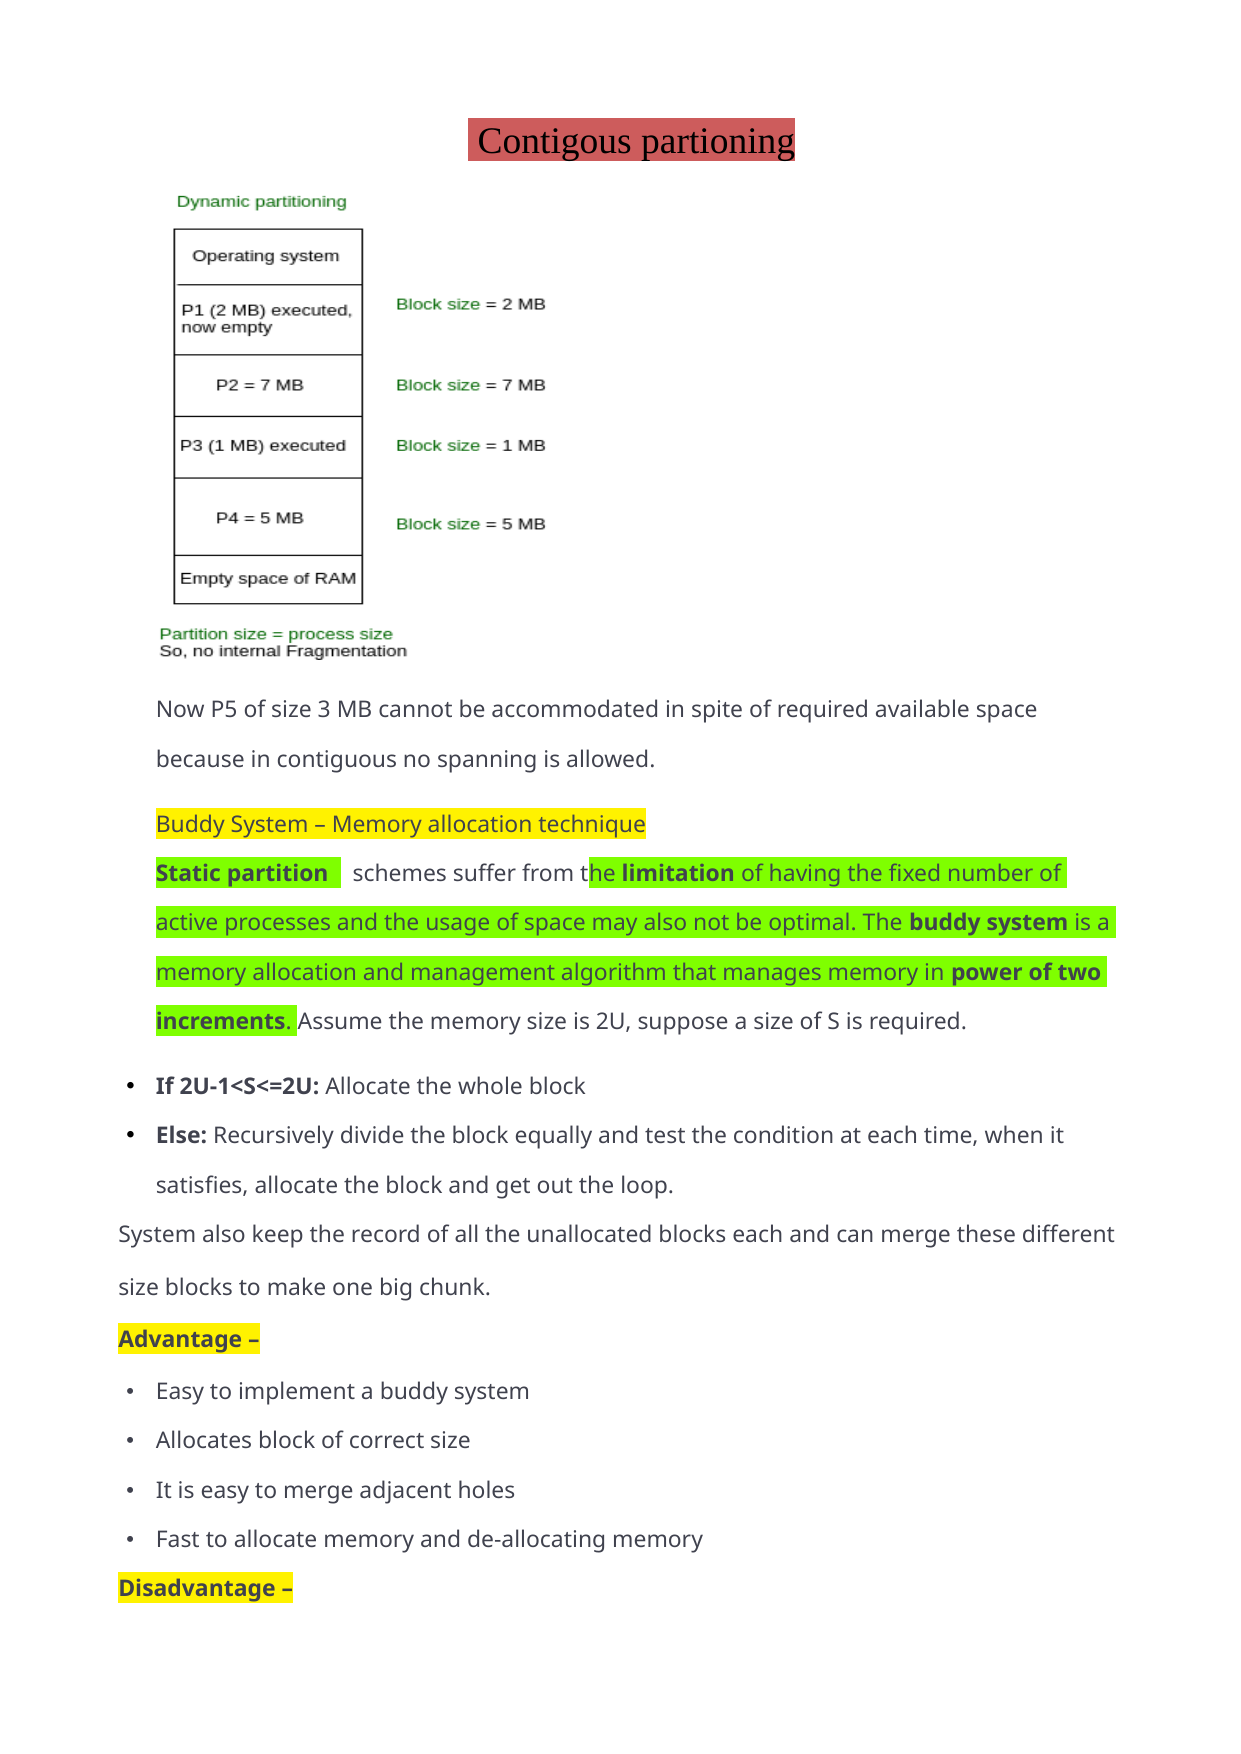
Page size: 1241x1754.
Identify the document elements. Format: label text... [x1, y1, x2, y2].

text System also keep the record of all the unallocated blocks each and can merge these different size blocks to make one big chunk. Advantage – [118, 1218, 1122, 1354]
list If 2U-1<S<=2U: Allocate the whole block [156, 1070, 1122, 1101]
text Buddy System – Memory allocation technique Static partition schemes suffer from the limitation of having the fixed number of active processes and the usage of space may also not be optimal. The buddy system is a memory allocation and management algorithm that manages memory in power of two increments. Assume the memory size is 2U, suppose a size of S is required. [156, 808, 1122, 1036]
list Else: Recursively divide the block equally and test the condition at each time, when it satisfies, allocate the block and get out the loop. [156, 1119, 1122, 1200]
text Disadvantage – [118, 1572, 1122, 1603]
list Allocates block of correct size [156, 1424, 1122, 1455]
list Fast to allocate memory and de-allocating memory [156, 1523, 1122, 1554]
list Easy to implement a buddy system [156, 1375, 1122, 1406]
list It is easy to merge adjacent holes [156, 1473, 1122, 1505]
picture [155, 190, 567, 660]
list Now P5 of size 3 MB cannot be accommodated in spite of required available space because in contiguous no spanning is allowed. [156, 693, 1122, 774]
